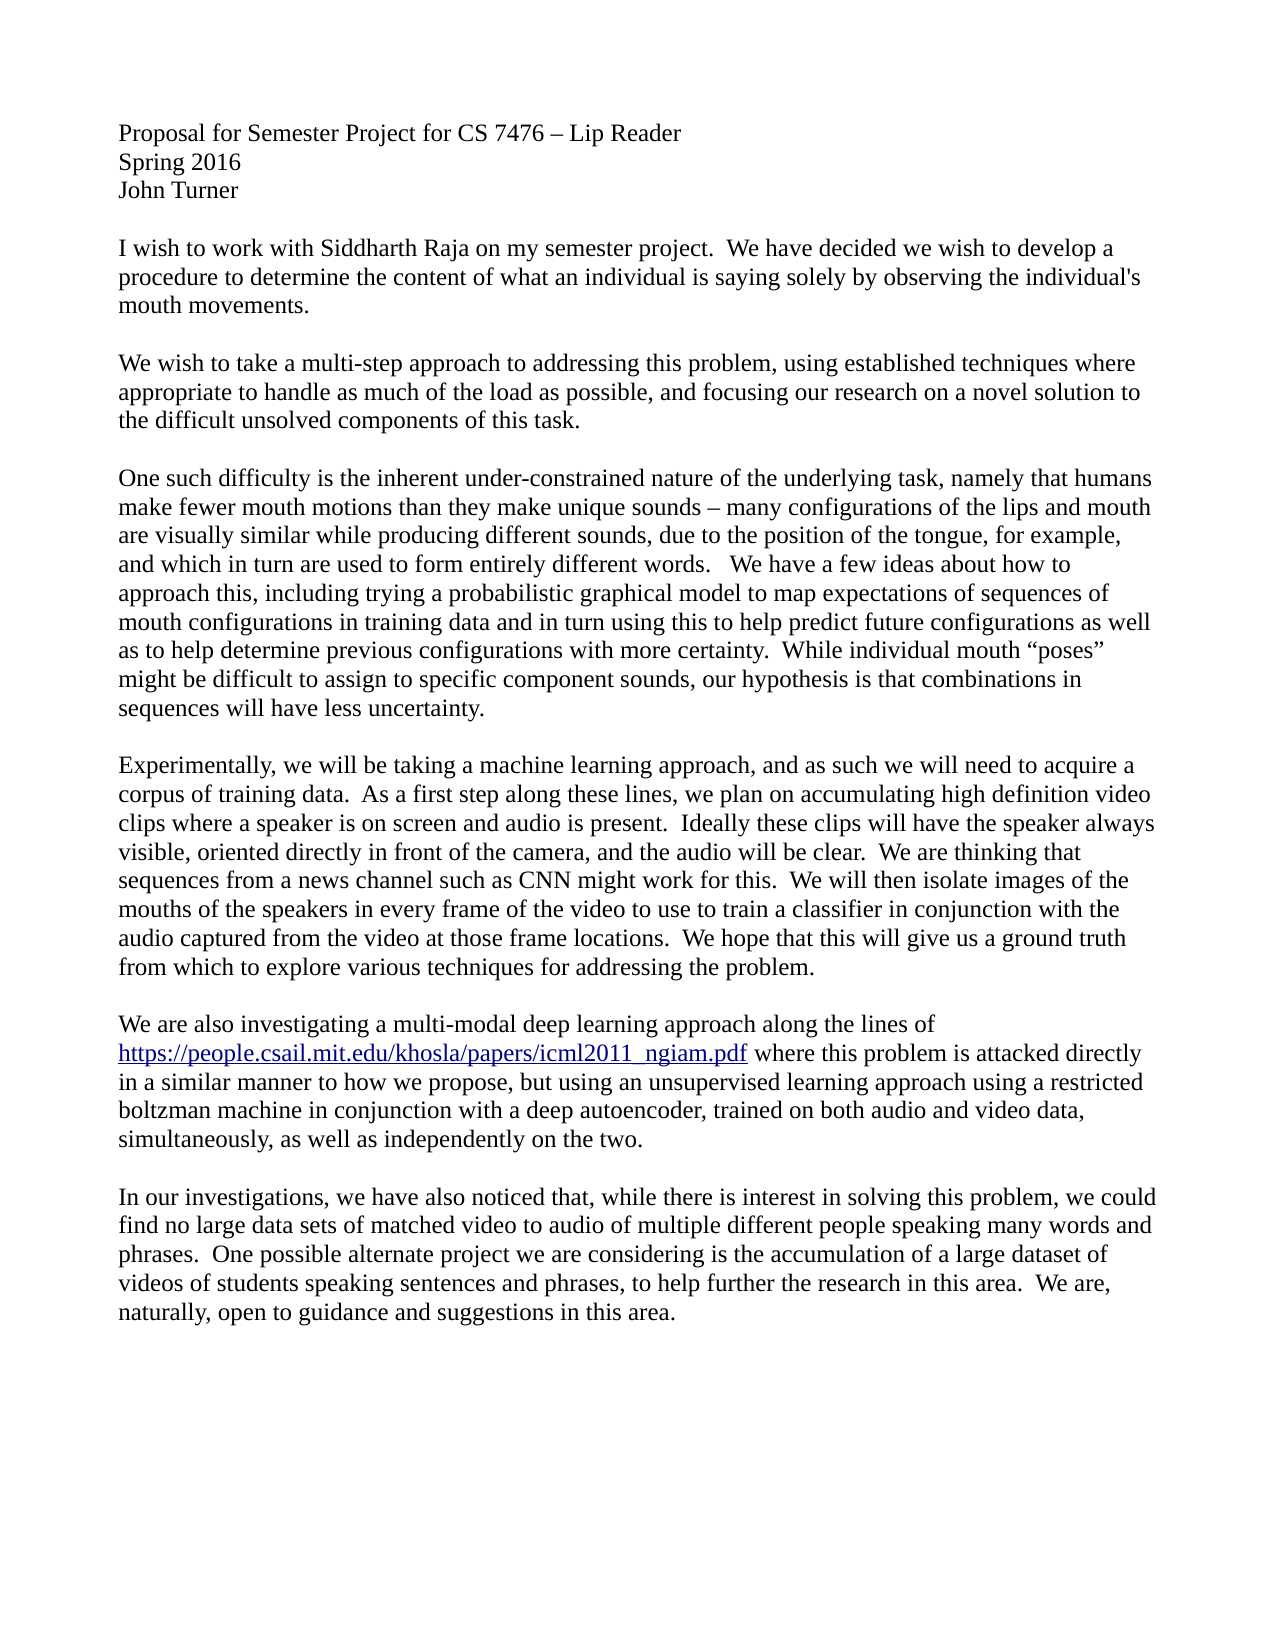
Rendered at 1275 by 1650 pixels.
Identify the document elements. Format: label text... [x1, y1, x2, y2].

text Proposal for Semester Project for CS 7476 – Lip Reader [118, 118, 1157, 147]
text John Turner [118, 176, 1157, 204]
text Experimentally, we will be taking a machine learning approach, and as such we will need to acquire a corpus of training data. As a first step along these lines, we plan on accumulating high definition video clips where a speaker is on screen and audio is present. Ideally these clips will have the speaker always visible, oriented directly in front of the camera, and the audio will be clear. We are thinking that sequences from a news channel such as CNN might work for this. We will then isolate images of the mouths of the speakers in every frame of the video to use to train a classifier in conjunction with the audio captured from the video at those frame locations. We hope that this will give us a ground truth from which to explore various techniques for addressing the problem. [118, 751, 1157, 981]
text One such difficulty is the inherent under-constrained nature of the underlying task, namely that humans make fewer mouth motions than they make unique sounds – many configurations of the lips and mouth are visually similar while producing different sounds, due to the position of the tongue, for example, and which in turn are used to form entirely different words. We have a few ideas about how to approach this, including trying a probabilistic graphical model to map expectations of sequences of mouth configurations in training data and in turn using this to help predict future configurations as well as to help determine previous configurations with more certainty. While individual mouth “poses” might be difficult to assign to specific component sounds, our hypothesis is that combinations in sequences will have less uncertainty. [118, 463, 1157, 722]
text We wish to take a multi-step approach to addressing this problem, using established techniques where appropriate to handle as much of the load as possible, and focusing our research on a novel solution to the difficult unsolved components of this task. [118, 348, 1157, 434]
text We are also investigating a multi-modal deep learning approach along the lines of https://people.csail.mit.edu/khosla/papers/icml2011_ngiam.pdf where this problem is attacked directly in a similar manner to how we propose, but using an unsupervised learning approach using a restricted boltzman machine in conjunction with a deep autoencoder, trained on both audio and video data, simultaneously, as well as independently on the two. [118, 1009, 1157, 1153]
text Spring 2016 [118, 147, 1157, 176]
text In our investigations, we have also noticed that, while there is interest in solving this problem, we could find no large data sets of matched video to audio of multiple different people speaking many words and phrases. One possible alternate project we are considering is the accumulation of a large dataset of videos of students speaking sentences and phrases, to help further the research in this area. We are, naturally, open to guidance and suggestions in this area. [118, 1182, 1157, 1326]
text I wish to work with Siddharth Raja on my semester project. We have decided we wish to develop a procedure to determine the content of what an individual is saying solely by observing the individual's mouth movements. [118, 233, 1157, 319]
